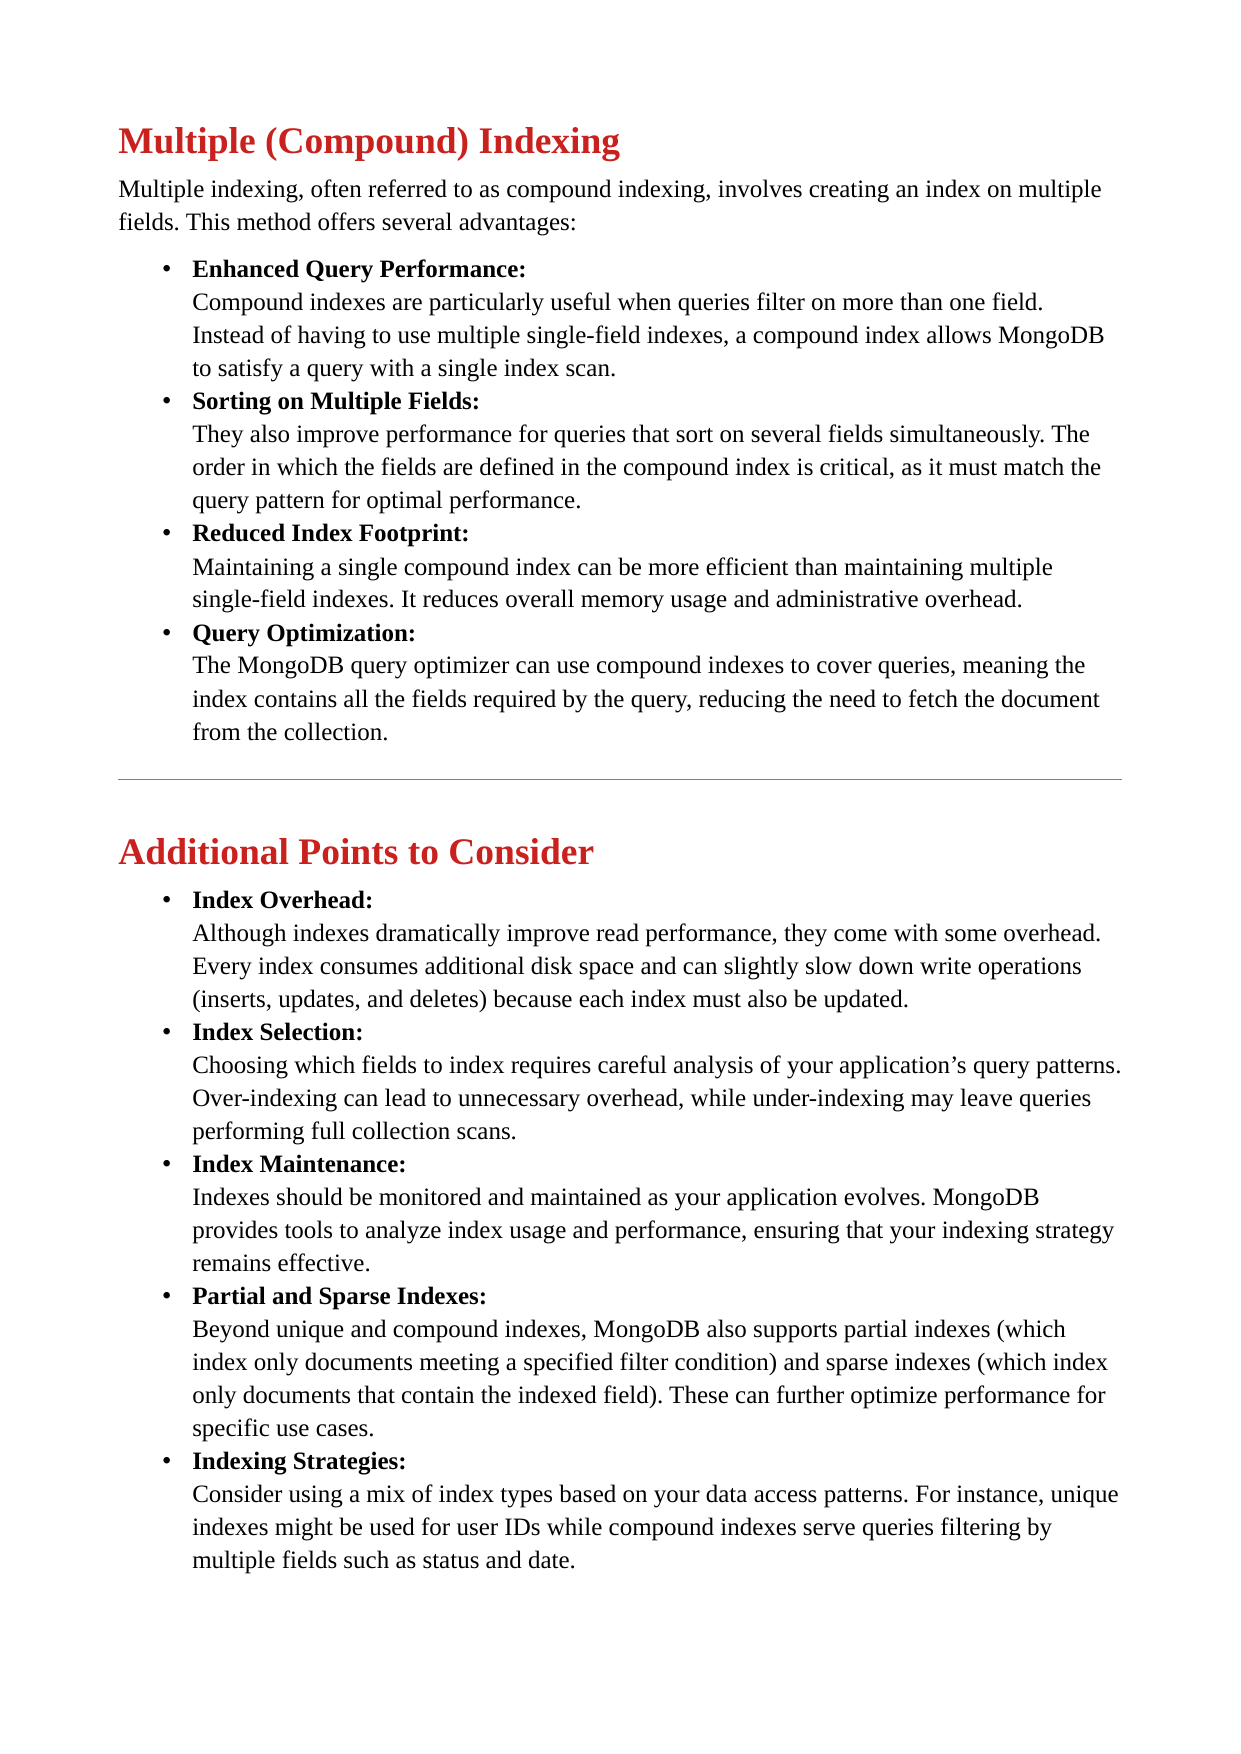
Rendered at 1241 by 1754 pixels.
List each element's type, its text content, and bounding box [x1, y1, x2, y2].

list Partial and Sparse Indexes: Beyond unique and compound indexes, MongoDB also supports partial indexes (which index only documents meeting a specified filter condition) and sparse indexes (which index only documents that contain the indexed field). These can further optimize performance for specific use cases. [162, 1281, 1122, 1442]
list Enhanced Query Performance: Compound indexes are particularly useful when queries filter on more than one field. Instead of having to use multiple single-field indexes, a compound index allows MongoDB to satisfy a query with a single index scan. [162, 254, 1122, 382]
list Reduced Index Footprint: Maintaining a single compound index can be more efficient than maintaining multiple single-field indexes. It reduces overall memory usage and administrative overhead. [162, 518, 1122, 613]
subtitle Multiple (Compound) Indexing [118, 118, 1122, 161]
text Multiple indexing, often referred to as compound indexing, involves creating an index on multiple fields. This method offers several advantages: [118, 174, 1122, 236]
list Index Overhead: Although indexes dramatically improve read performance, they come with some overhead. Every index consumes additional disk space and can slightly slow down write operations (inserts, updates, and deletes) because each index must also be updated. [162, 885, 1122, 1013]
list Sorting on Multiple Fields: They also improve performance for queries that sort on several fields simultaneously. The order in which the fields are defined in the compound index is critical, as it must match the query pattern for optimal performance. [162, 386, 1122, 514]
list Index Selection: Choosing which fields to index requires careful analysis of your application’s query patterns. Over-indexing can lead to unnecessary overhead, while under-indexing may leave queries performing full collection scans. [162, 1017, 1122, 1145]
list Index Maintenance: Indexes should be monitored and maintained as your application evolves. MongoDB provides tools to analyze index usage and performance, ensuring that your indexing strategy remains effective. [162, 1149, 1122, 1277]
list Indexing Strategies: Consider using a mix of index types based on your data access patterns. For instance, unique indexes might be used for user IDs while compound indexes serve queries filtering by multiple fields such as status and date. [162, 1446, 1122, 1574]
subtitle Additional Points to Consider [118, 829, 1122, 872]
list Query Optimization: The MongoDB query optimizer can use compound indexes to cover queries, meaning the index contains all the fields required by the query, reducing the need to fetch the document from the collection. [162, 618, 1122, 745]
